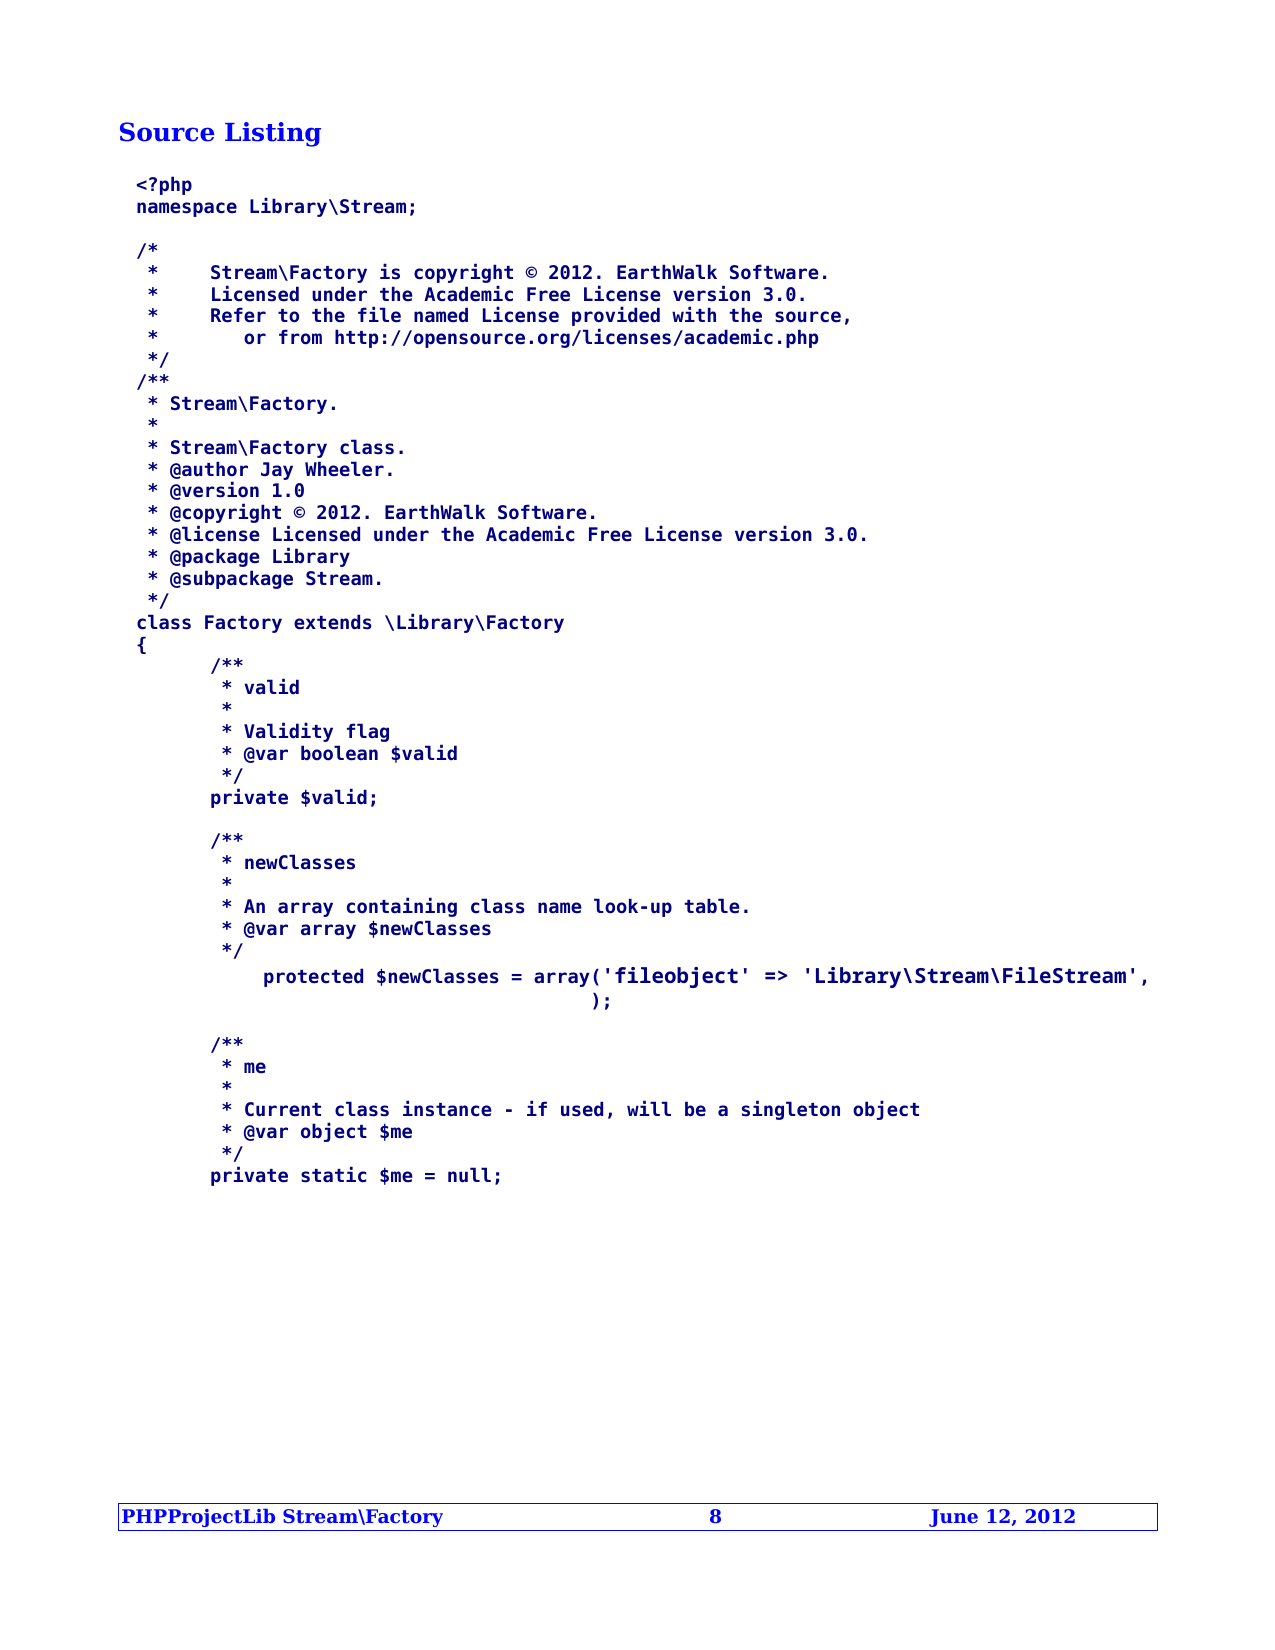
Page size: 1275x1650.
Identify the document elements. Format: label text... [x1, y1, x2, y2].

list * [136, 874, 1157, 896]
list { [136, 633, 1157, 655]
list * newClasses [136, 852, 1157, 874]
list * or from http://opensource.org/licenses/academic.php [136, 327, 1157, 349]
list <?php [136, 174, 1157, 196]
list * @var object $me [136, 1121, 1157, 1143]
list /** [136, 830, 1157, 852]
list * @var array $newClasses [136, 918, 1157, 940]
list private $valid; [136, 787, 1157, 808]
list * Refer to the file named License provided with the source, [136, 305, 1157, 327]
list * [136, 415, 1157, 437]
list class Factory extends \Library\Factory [136, 612, 1157, 633]
list ); [136, 990, 1157, 1012]
list * @package Library [136, 546, 1157, 568]
list private static $me = null; [136, 1165, 1157, 1187]
list * @var boolean $valid [136, 743, 1157, 765]
list /** [136, 371, 1157, 393]
list */ [136, 940, 1157, 962]
list * Licensed under the Academic Free License version 3.0. [136, 283, 1157, 305]
list * An array containing class name look-up table. [136, 896, 1157, 918]
list * me [136, 1056, 1157, 1078]
list * [136, 699, 1157, 721]
list * Stream\Factory class. [136, 437, 1157, 458]
list */ [136, 349, 1157, 371]
list * @author Jay Wheeler. [136, 458, 1157, 480]
list * Current class instance - if used, will be a singleton object [136, 1099, 1157, 1121]
list * Stream\Factory is copyright © 2012. EarthWalk Software. [136, 262, 1157, 283]
list */ [136, 590, 1157, 612]
list */ [136, 765, 1157, 787]
list * @license Licensed under the Academic Free License version 3.0. [136, 524, 1157, 546]
list * @copyright © 2012. EarthWalk Software. [136, 502, 1157, 524]
list */ [136, 1143, 1157, 1165]
list /** [136, 1034, 1157, 1056]
list * @subpackage Stream. [136, 568, 1157, 590]
list * @version 1.0 [136, 480, 1157, 502]
list /* [136, 240, 1157, 262]
title Source Listing [118, 118, 1157, 147]
list * valid [136, 677, 1157, 699]
list * Stream\Factory. [136, 393, 1157, 415]
list namespace Library\Stream; [136, 196, 1157, 218]
list * [136, 1078, 1157, 1099]
list * Validity flag [136, 721, 1157, 743]
list /** [136, 655, 1157, 677]
list protected $newClasses = array('fileobject' => 'Library\Stream\FileStream', [189, 962, 1157, 990]
